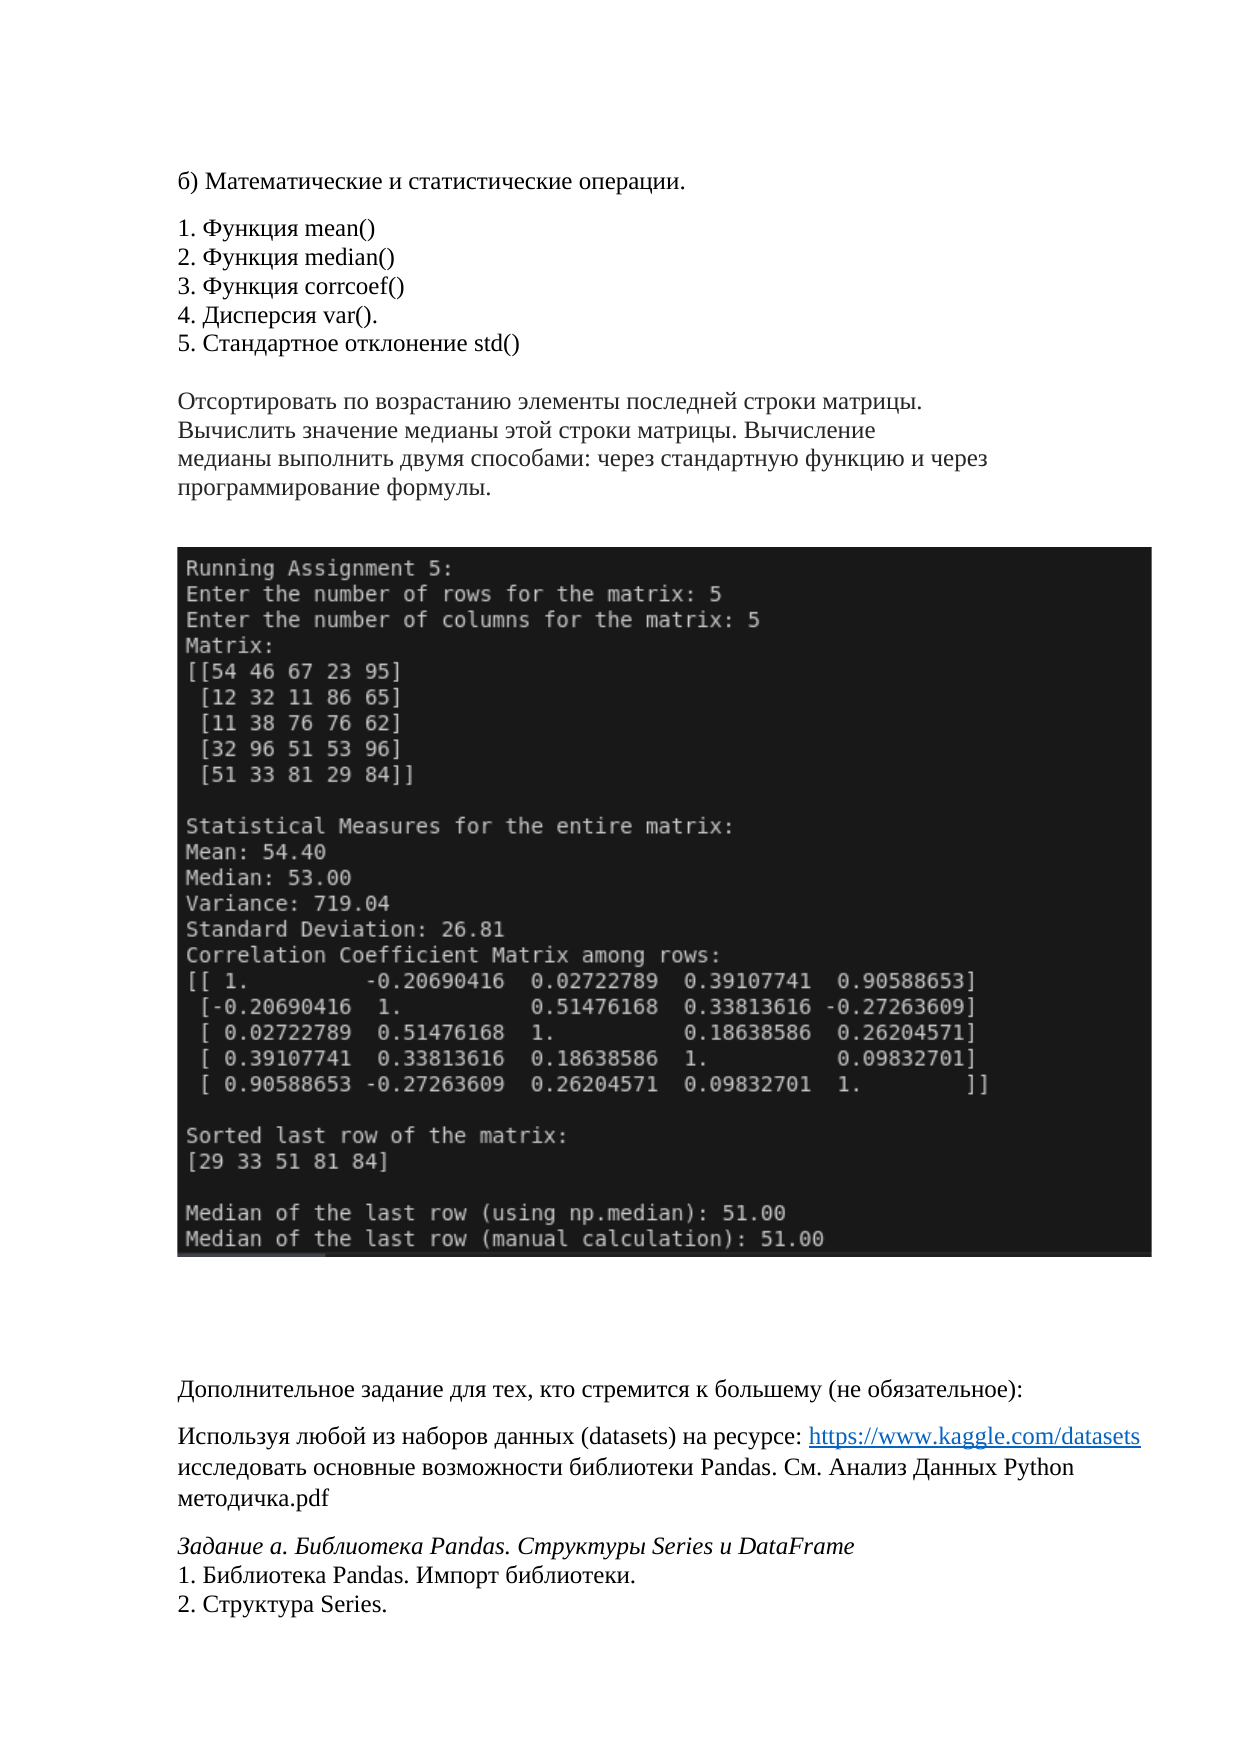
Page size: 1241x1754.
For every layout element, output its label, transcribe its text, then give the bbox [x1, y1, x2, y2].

text Используя любой из наборов данных (datasets) на ресурсе: https://www.kaggle.com/datasets исследовать основные возможности библиотеки Pandas. См. Анализ Данных Python методичка.pdf [177, 1421, 1152, 1512]
text 3. Функция corrcoef() [177, 271, 1152, 300]
text 1. Библиотека Pandas. Импорт библиотеки. [177, 1560, 1152, 1589]
picture [177, 547, 1152, 1257]
text Дополнительное задание для тех, кто стремится к большему (не обязательное): [177, 1374, 1152, 1402]
text Задание а. Библиотека Pandas. Структуры Series и DataFrame [177, 1531, 1152, 1560]
text медианы выполнить двумя способами: через стандартную функцию и через [177, 443, 1152, 472]
text 4. Дисперсия var(). [177, 300, 1152, 328]
text 2. Структура Series. [177, 1589, 1152, 1617]
text 5. Стандартное отклонение std() Отсортировать по возрастанию элементы последней строки матрицы. [177, 328, 1152, 415]
text б) Математические и статистические операции. [177, 166, 1152, 194]
text Вычислить значение медианы этой строки матрицы. Вычисление [177, 415, 1152, 443]
text 2. Функция median() [177, 242, 1152, 271]
text программирование формулы. [177, 472, 1152, 501]
text 1. Функция mean() [177, 213, 1152, 242]
